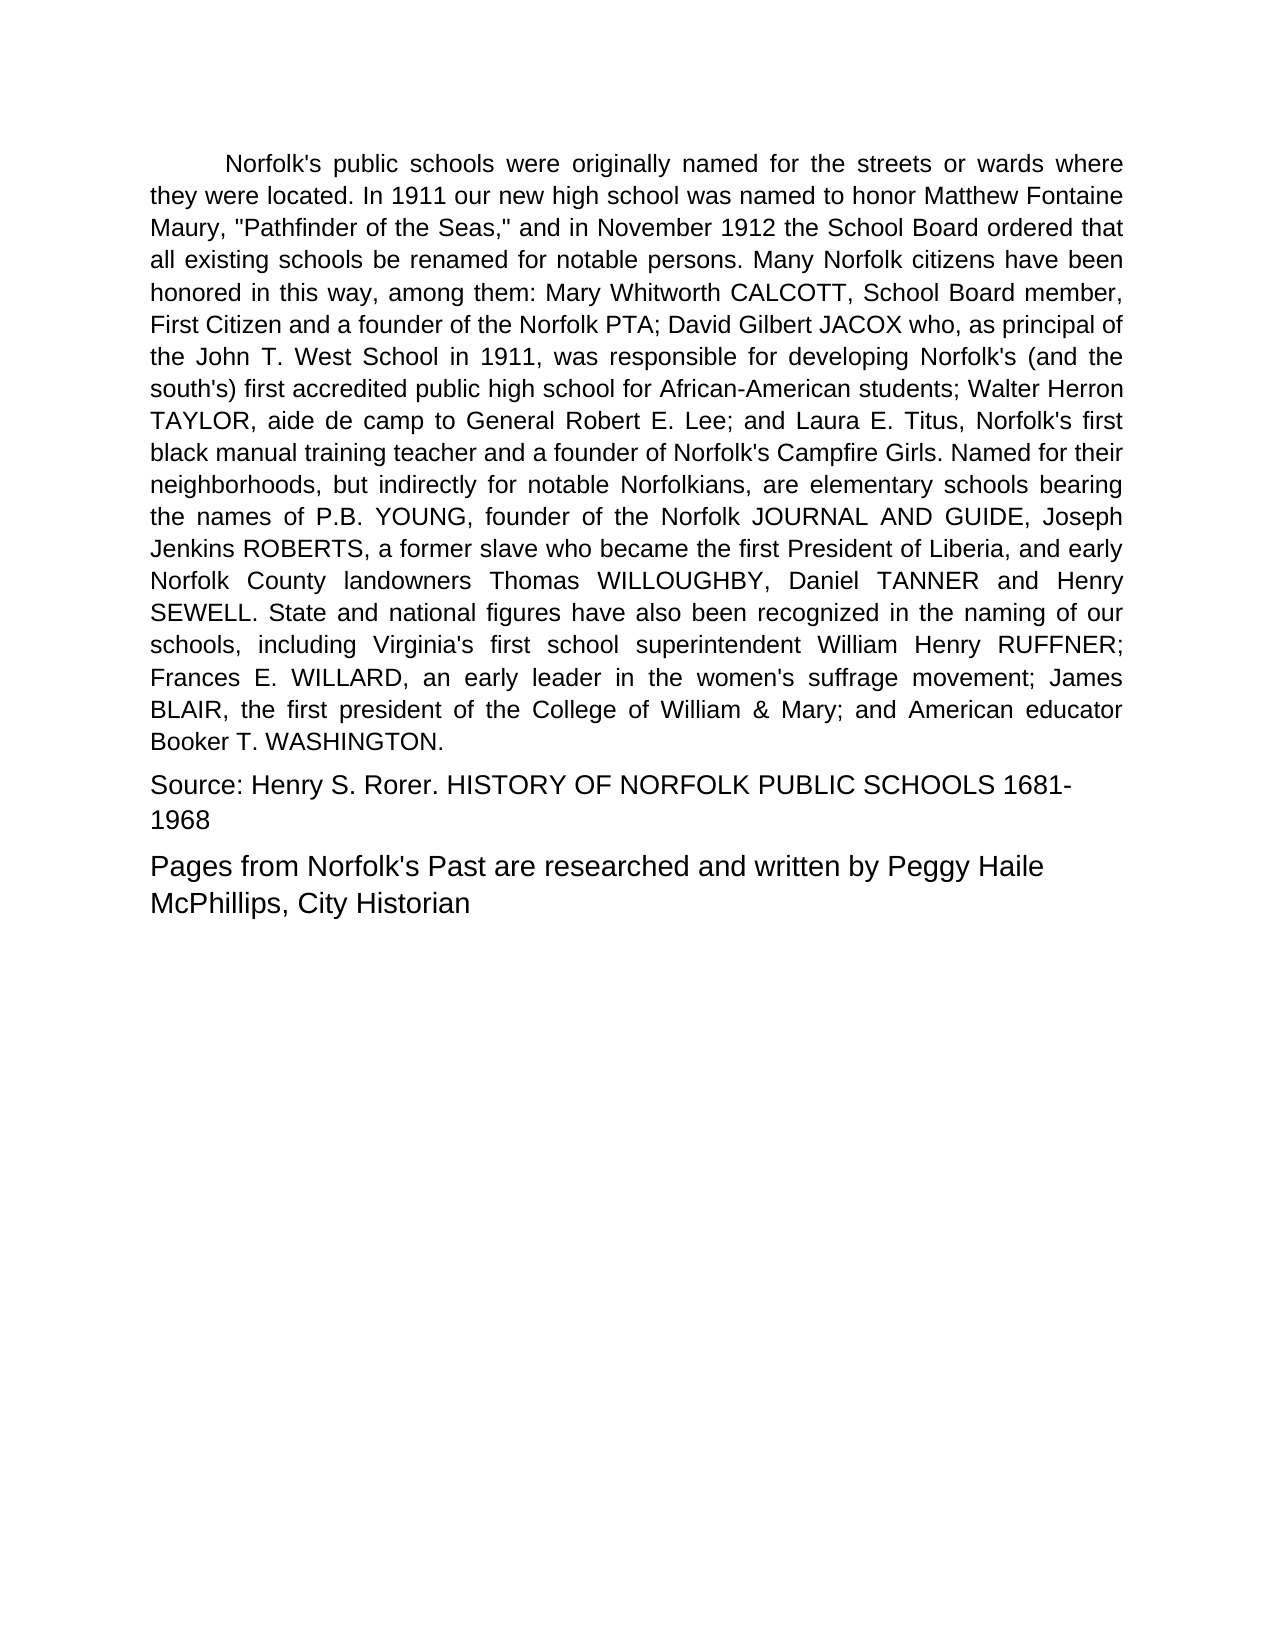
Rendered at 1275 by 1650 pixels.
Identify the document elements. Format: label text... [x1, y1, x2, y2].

text Pages from Norfolk's Past are researched and written by Peggy Haile McPhillips, City Historian [150, 850, 1125, 920]
text Norfolk's public schools were originally named for the streets or wards where they were located. In 1911 our new high school was named to honor Matthew Fontaine Maury, "Pathfinder of the Seas," and in November 1912 the School Board ordered that all existing schools be renamed for notable persons. Many Norfolk citizens have been honored in this way, among them: Mary Whitworth CALCOTT, School Board member, First Citizen and a founder of the Norfolk PTA; David Gilbert JACOX who, as principal of the John T. West School in 1911, was responsible for developing Norfolk's (and the south's) first accredited public high school for African-American students; Walter Herron TAYLOR, aide de camp to General Robert E. Lee; and Laura E. Titus, Norfolk's first black manual training teacher and a founder of Norfolk's Campfire Girls. Named for their neighborhoods, but indirectly for notable Norfolkians, are elementary schools bearing the names of P.B. YOUNG, founder of the Norfolk JOURNAL AND GUIDE, Joseph Jenkins ROBERTS, a former slave who became the first President of Liberia, and early Norfolk County landowners Thomas WILLOUGHBY, Daniel TANNER and Henry SEWELL. State and national figures have also been recognized in the naming of our schools, including Virginia's first school superintendent William Henry RUFFNER; Frances E. WILLARD, an early leader in the women's suffrage movement; James BLAIR, the first president of the College of William & Mary; and American educator Booker T. WASHINGTON. [150, 150, 1125, 755]
text Source: Henry S. Rorer. HISTORY OF NORFOLK PUBLIC SCHOOLS 1681-1968 [150, 770, 1125, 835]
